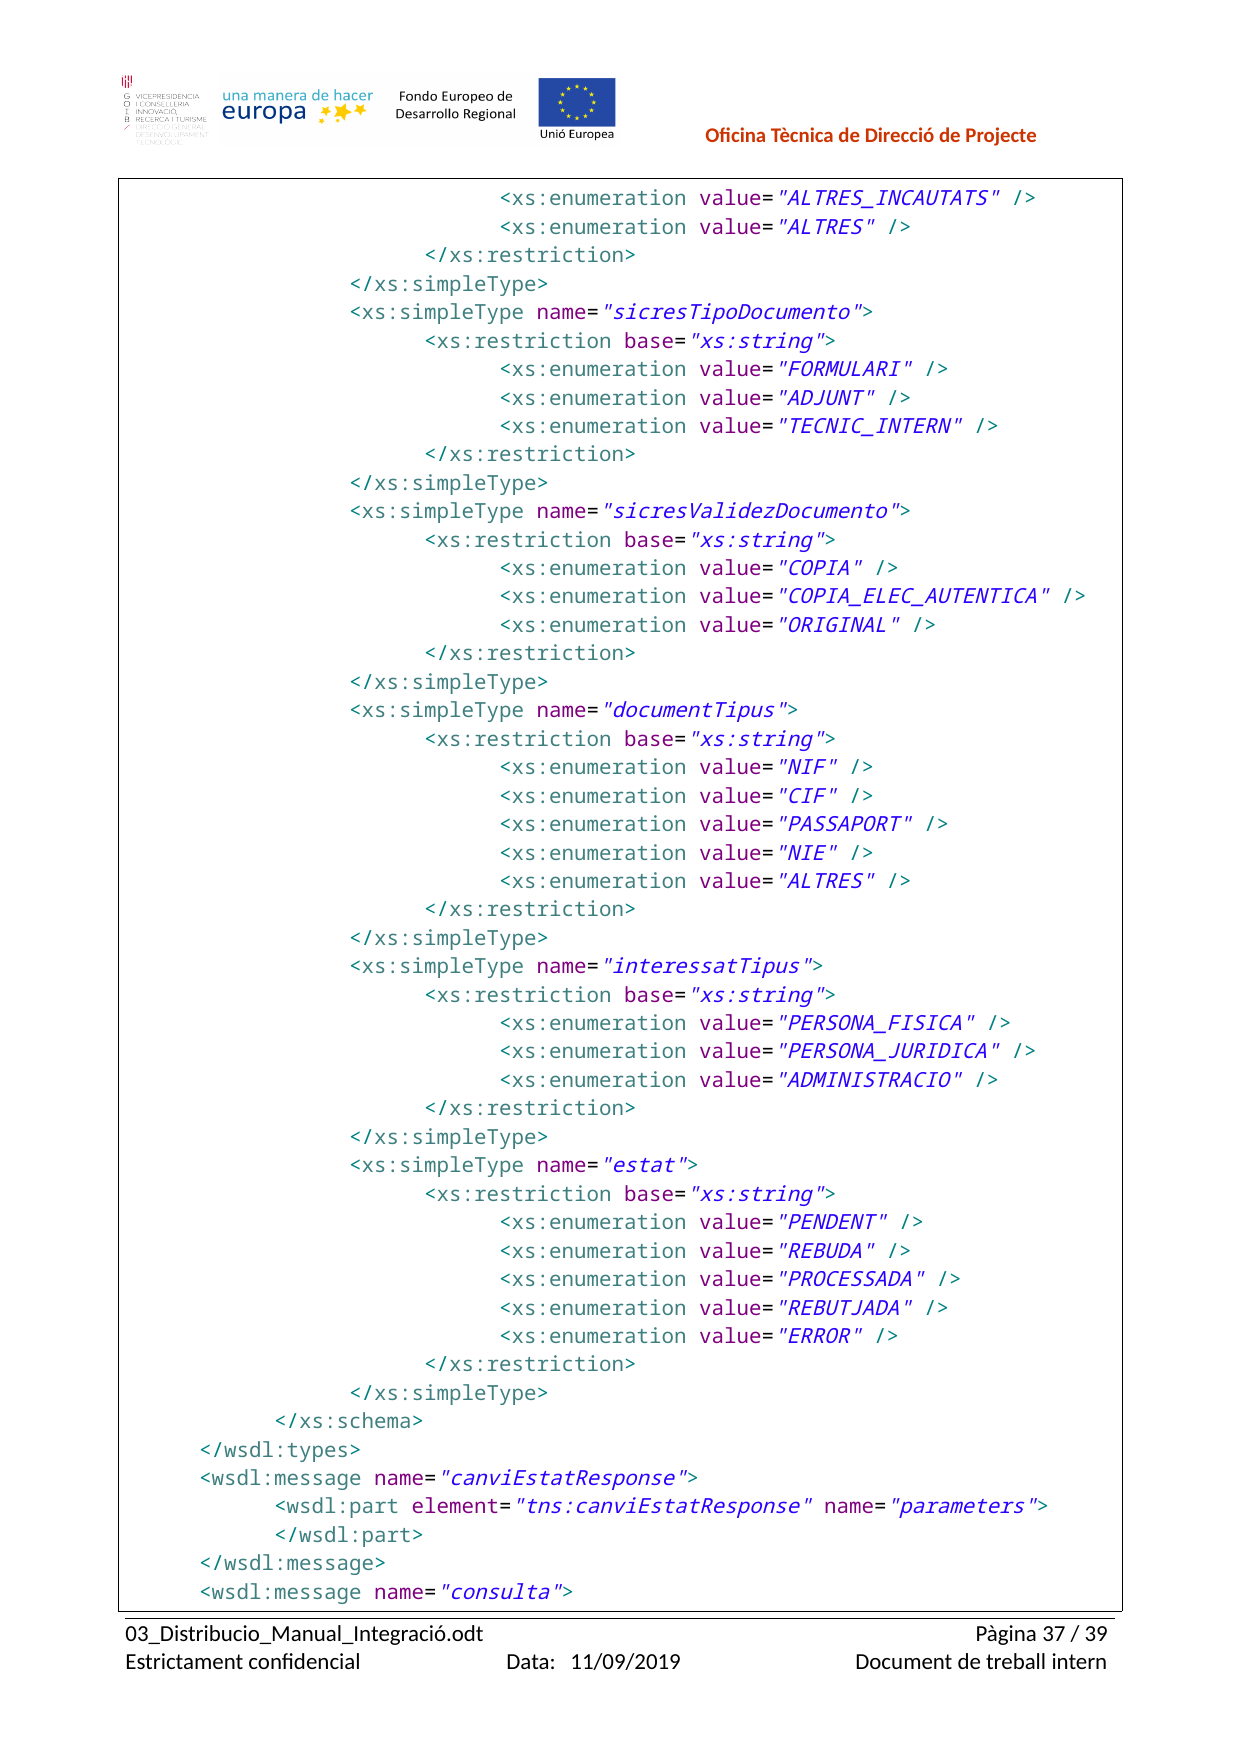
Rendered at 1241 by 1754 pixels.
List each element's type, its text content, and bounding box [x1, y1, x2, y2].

picture [219, 73, 621, 147]
picture [118, 73, 213, 147]
table_header <xs:enumeration value="ALTRES_INCAUTATS" /> <xs:enumeration value="ALTRES" /> </xs:restriction> </xs:simpleType> <xs:simpleType name="sicresTipoDocumento"> <xs:restriction base="xs:string"> <xs:enumeration value="FORMULARI" /> <xs:enumeration value="ADJUNT" /> <xs:enumeration value="TECNIC_INTERN" /> </xs:restriction> </xs:simpleType> <xs:simpleType name="sicresValidezDocumento"> <xs:restriction base="xs:string"> <xs:enumeration value="COPIA" /> <xs:enumeration value="COPIA_ELEC_AUTENTICA" /> <xs:enumeration value="ORIGINAL" /> </xs:restriction> </xs:simpleType> <xs:simpleType name="documentTipus"> <xs:restriction base="xs:string"> <xs:enumeration value="NIF" /> <xs:enumeration value="CIF" /> <xs:enumeration value="PASSAPORT" /> <xs:enumeration value="NIE" /> <xs:enumeration value="ALTRES" /> </xs:restriction> </xs:simpleType> <xs:simpleType name="interessatTipus"> <xs:restriction base="xs:string"> <xs:enumeration value="PERSONA_FISICA" /> <xs:enumeration value="PERSONA_JURIDICA" /> <xs:enumeration value="ADMINISTRACIO" /> </xs:restriction> </xs:simpleType> <xs:simpleType name="estat"> <xs:restriction base="xs:string"> <xs:enumeration value="PENDENT" /> <xs:enumeration value="REBUDA" /> <xs:enumeration value="PROCESSADA" /> <xs:enumeration value="REBUTJADA" /> <xs:enumeration value="ERROR" /> </xs:restriction> </xs:simpleType> </xs:schema> </wsdl:types> <wsdl:message name="canviEstatResponse"> <wsdl:part element="tns:canviEstatResponse" name="parameters"> </wsdl:part> </wsdl:message> <wsdl:message name="consulta"> [119, 179, 1122, 1611]
